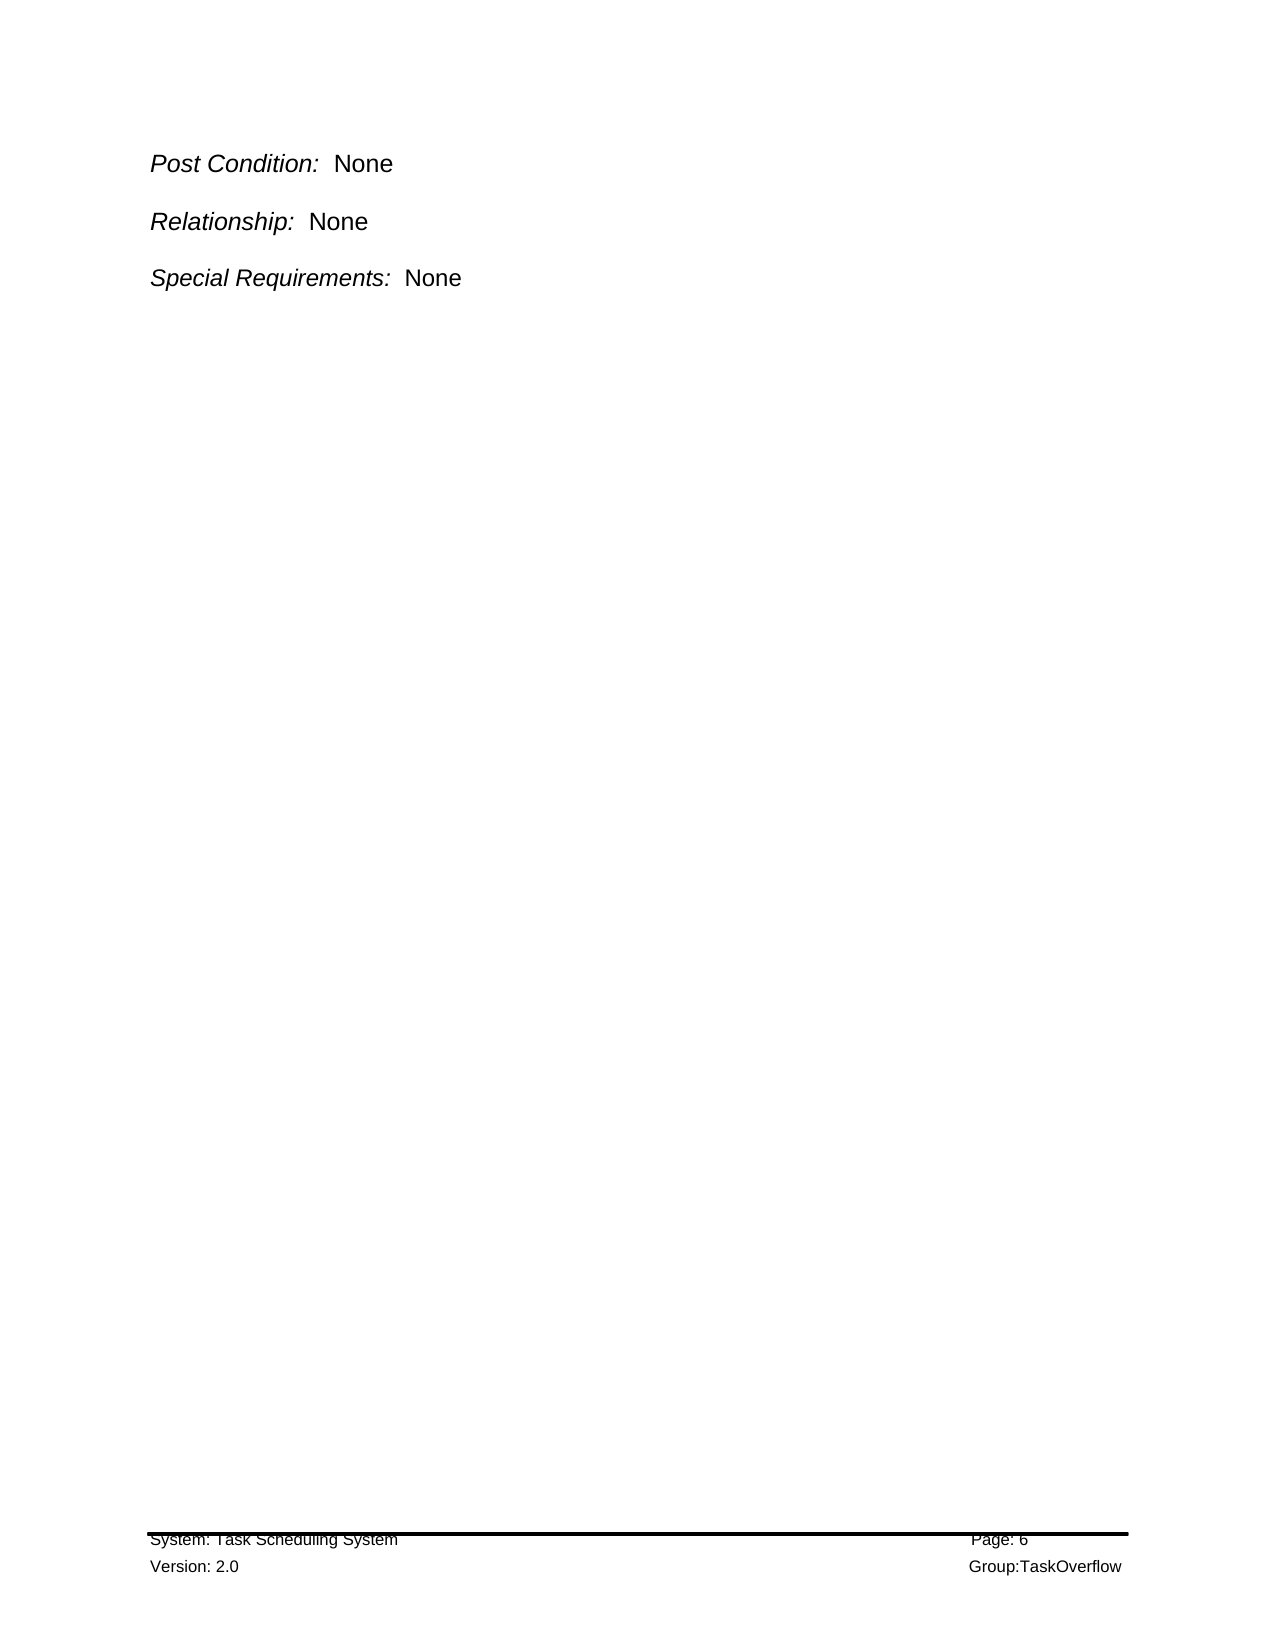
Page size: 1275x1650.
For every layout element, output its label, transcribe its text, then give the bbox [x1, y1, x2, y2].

text [150, 1522, 1125, 1532]
text Relationship: None [150, 207, 475, 235]
text Post Condition: None [150, 149, 475, 178]
text System: Task Scheduling System Page: 6 [150, 1536, 1125, 1550]
text Special Requirements: None [150, 265, 475, 292]
text Version: 2.0 Group:TaskOverflow [150, 1550, 1125, 1578]
